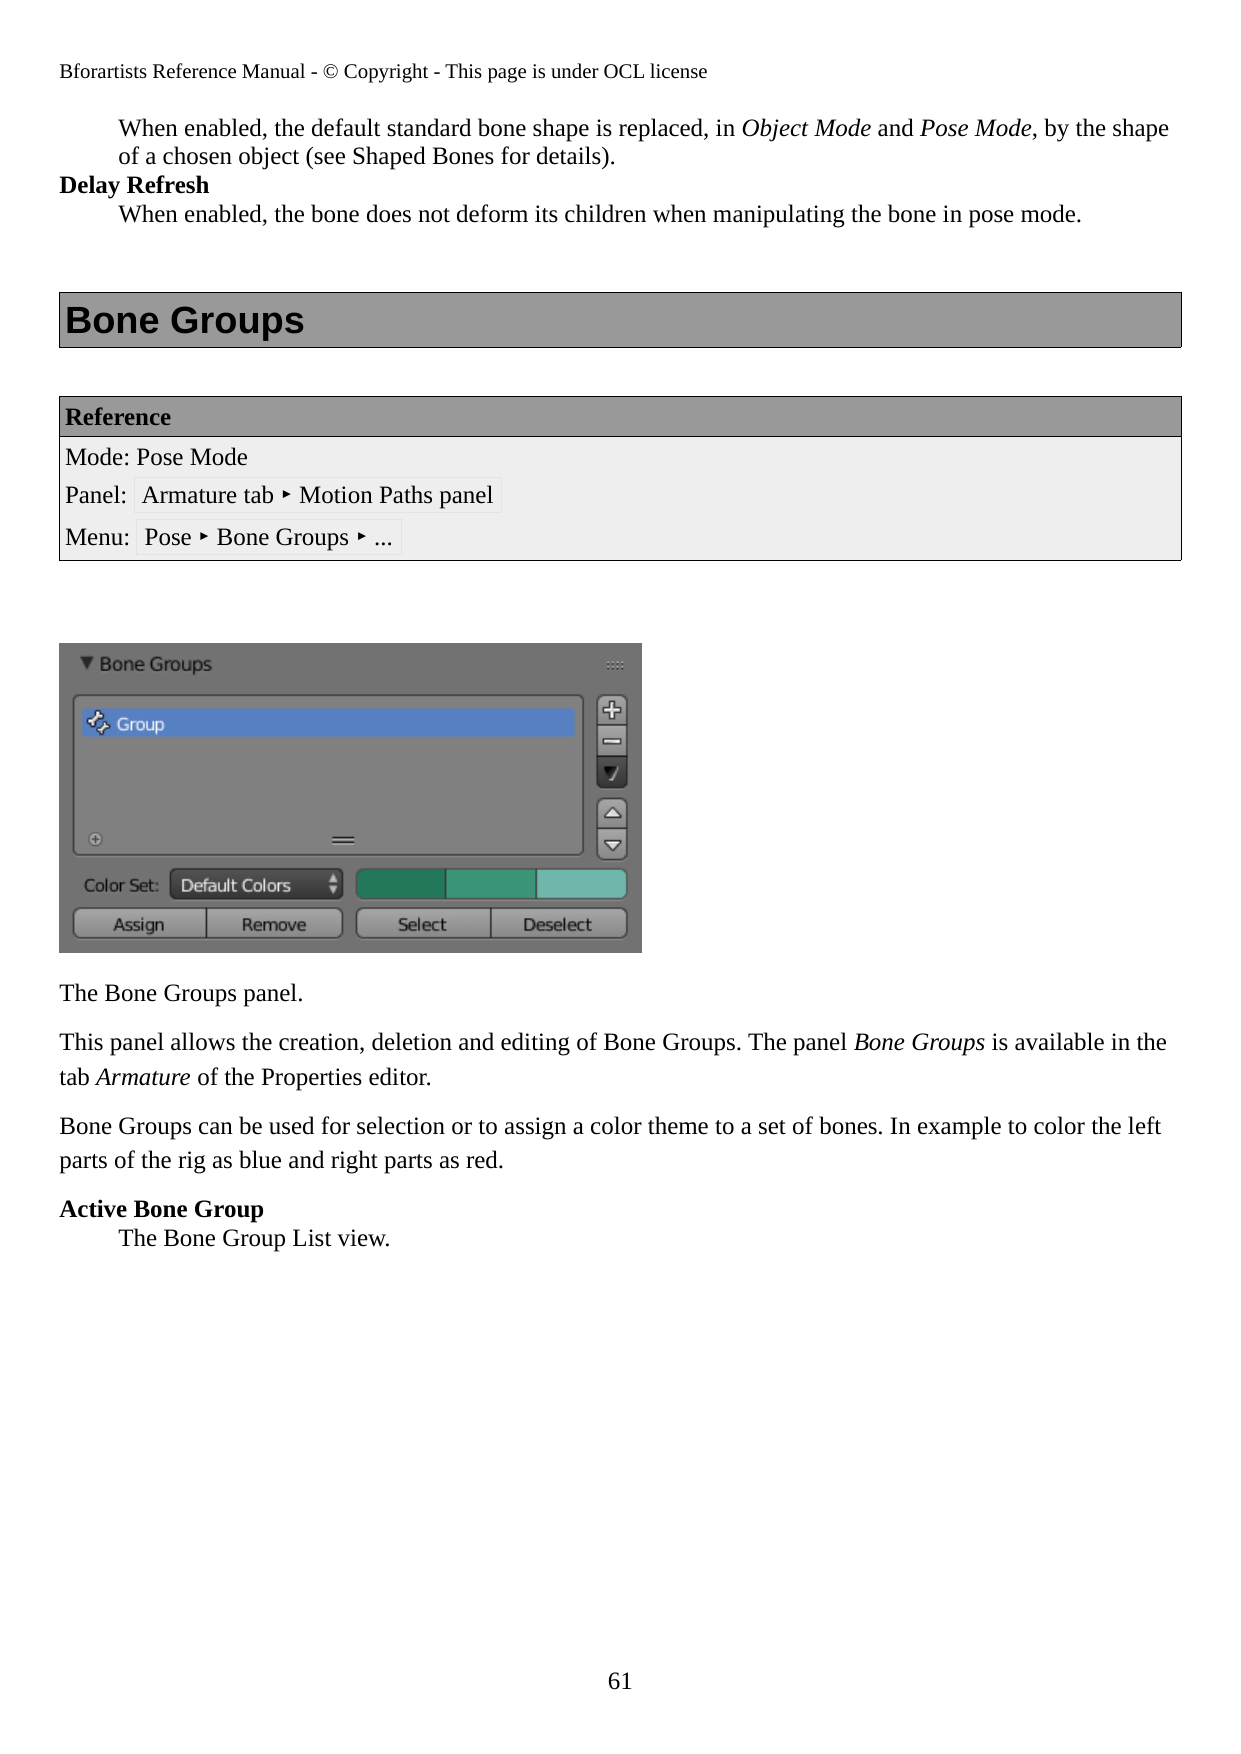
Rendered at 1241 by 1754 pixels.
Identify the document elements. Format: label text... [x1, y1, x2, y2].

table_cell Mode: Pose Mode Panel: Armature tab ‣ Motion Paths panel Menu: Pose ‣ Bone Groups ‣ ... [60, 437, 1181, 560]
text Bone Groups can be used for selection or to assign a color theme to a set of bones. In example to color the left parts of the rig as blue and right parts as red. [59, 1111, 1181, 1174]
list The Bone Group List view. [118, 1223, 1181, 1252]
table_header Bone Groups [60, 293, 1181, 347]
subtitle Delay Refresh [59, 170, 1181, 199]
list When enabled, the default standard bone shape is replaced, in Object Mode and Pose Mode, by the shape of a chosen object (see Shaped Bones for details). [118, 113, 1181, 170]
text The Bone Groups panel. [59, 978, 1181, 1007]
subtitle Active Bone Group [59, 1194, 1181, 1223]
table_header Reference [60, 397, 1181, 436]
text This panel allows the creation, deletion and editing of Bone Groups. The panel Bone Groups is available in the tab Armature of the Properties editor. [59, 1027, 1181, 1091]
picture [59, 643, 642, 953]
list When enabled, the bone does not deform its children when manipulating the bone in pose mode. [118, 199, 1181, 228]
